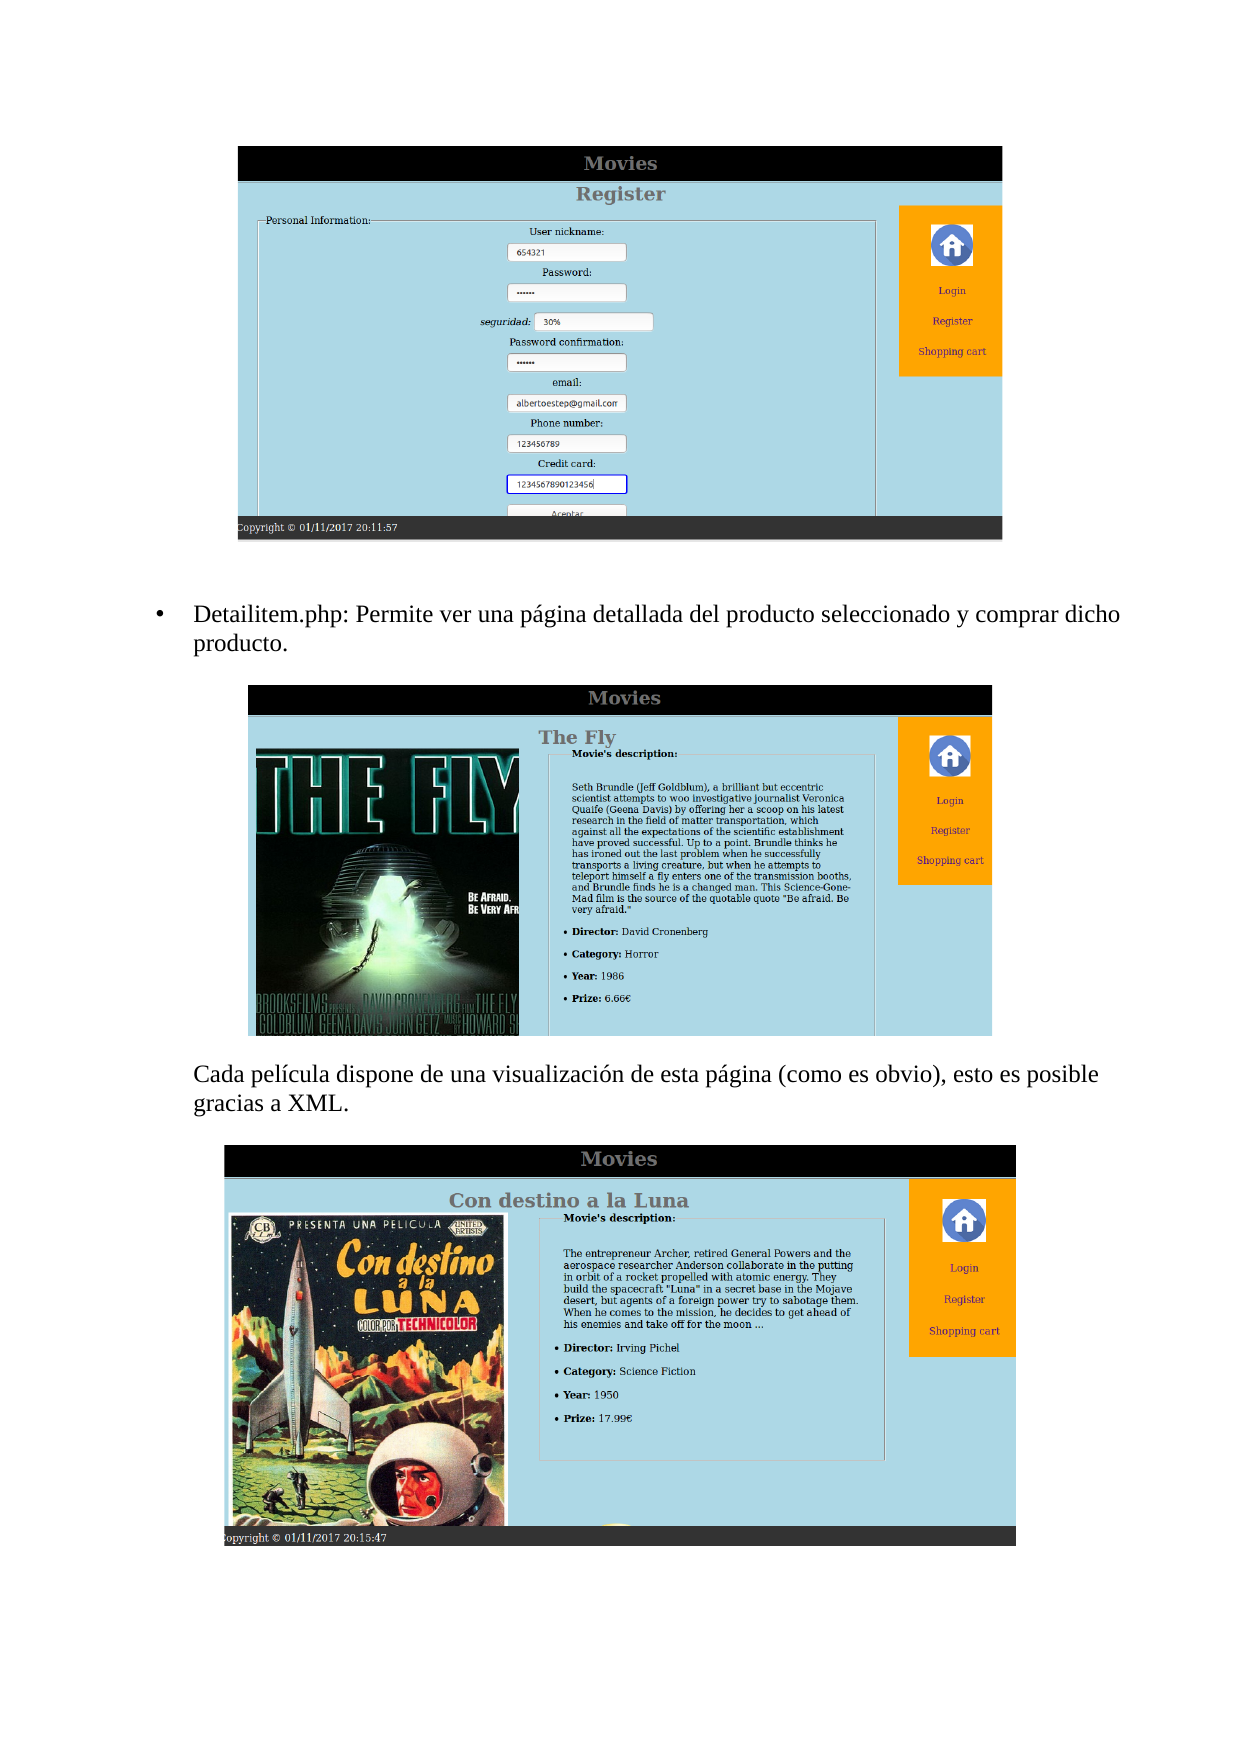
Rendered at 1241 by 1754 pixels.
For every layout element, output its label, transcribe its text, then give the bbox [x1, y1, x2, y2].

picture [248, 685, 993, 1036]
picture [224, 1145, 1016, 1546]
list Detailitem.php: Permite ver una página detallada del producto seleccionado y comprar dicho producto. [156, 599, 1122, 656]
list Cada película dispone de una visualización de esta página (como es obvio), esto es posible gracias a XML. [156, 1059, 1122, 1116]
picture [237, 146, 1003, 542]
